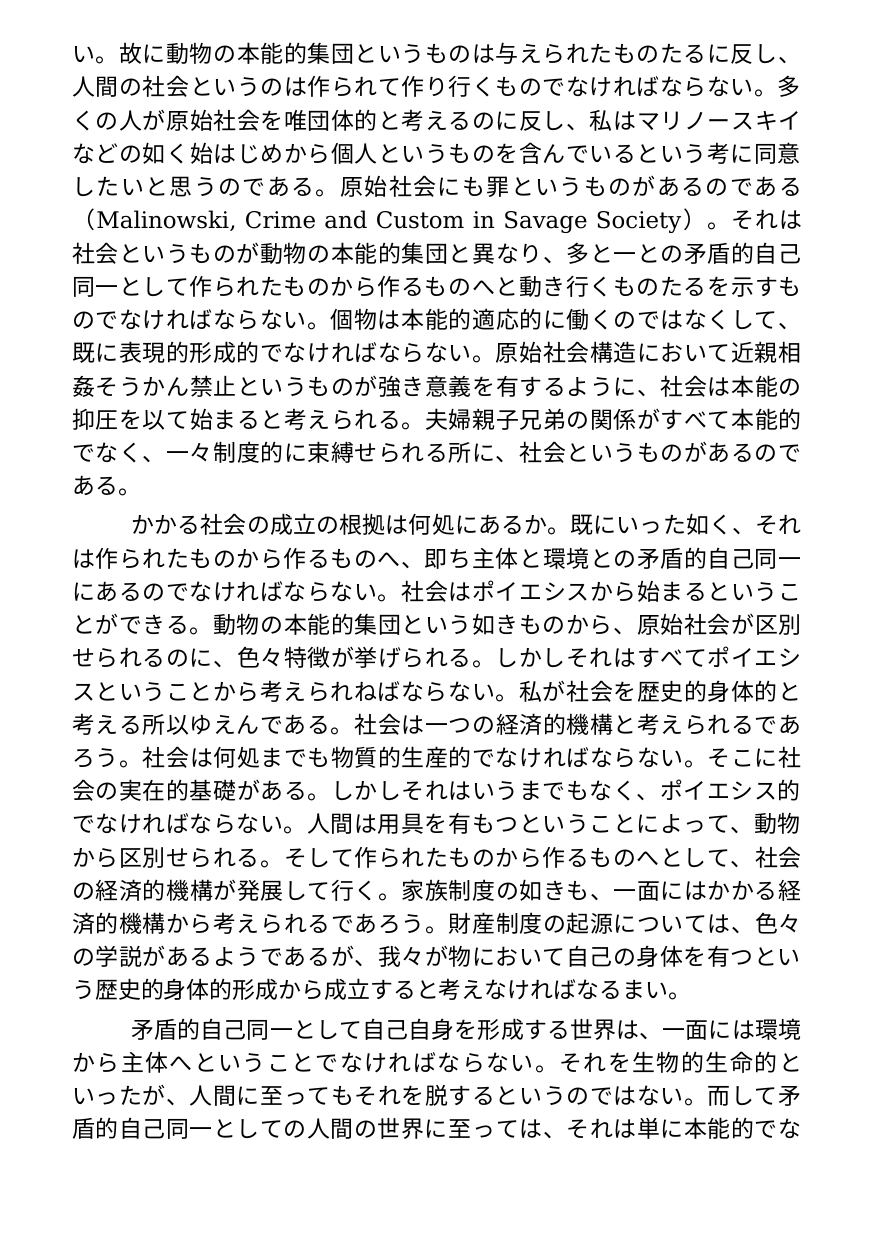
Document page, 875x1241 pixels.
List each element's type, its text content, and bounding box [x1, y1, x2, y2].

text い。故に動物の本能的集団というものは与えられたものたるに反し、人間の社会というのは作られて作り行くものでなければならない。多くの人が原始社会を唯団体的と考えるのに反し、私はマリノースキイなどの如く始はじめから個人というものを含んでいるという考に同意したいと思うのである。原始社会にも罪というものがあるのである（Malinowski, Crime and Custom in Savage Society）。それは社会というものが動物の本能的集団と異なり、多と一との矛盾的自己同一として作られたものから作るものへと動き行くものたるを示すものでなければならない。個物は本能的適応的に働くのではなくして、既に表現的形成的でなければならない。原始社会構造において近親相姦そうかん禁止というものが強き意義を有するように、社会は本能の抑圧を以て始まると考えられる。夫婦親子兄弟の関係がすべて本能的でなく、一々制度的に束縛せられる所に、社会というものがあるのである。 [72, 36, 802, 501]
text 矛盾的自己同一として自己自身を形成する世界は、一面には環境から主体へということでなければならない。それを生物的生命的といったが、人間に至ってもそれを脱するというのではない。而して矛盾的自己同一としての人間の世界に至っては、それは単に本能的でな [72, 1012, 802, 1144]
text かかる社会の成立の根拠は何処にあるか。既にいった如く、それは作られたものから作るものへ、即ち主体と環境との矛盾的自己同一にあるのでなければならない。社会はポイエシスから始まるということができる。動物の本能的集団という如きものから、原始社会が区別せられるのに、色々特徴が挙げられる。しかしそれはすべてポイエシスということから考えられねばならない。私が社会を歴史的身体的と考える所以ゆえんである。社会は一つの経済的機構と考えられるであろう。社会は何処までも物質的生産的でなければならない。そこに社会の実在的基礎がある。しかしそれはいうまでもなく、ポイエシス的でなければならない。人間は用具を有もつということによって、動物から区別せられる。そして作られたものから作るものへとして、社会の経済的機構が発展して行く。家族制度の如きも、一面にはかかる経済的機構から考えられるであろう。財産制度の起源については、色々の学説があるようであるが、我々が物において自己の身体を有つという歴史的身体的形成から成立すると考えなければなるまい。 [72, 507, 802, 1006]
